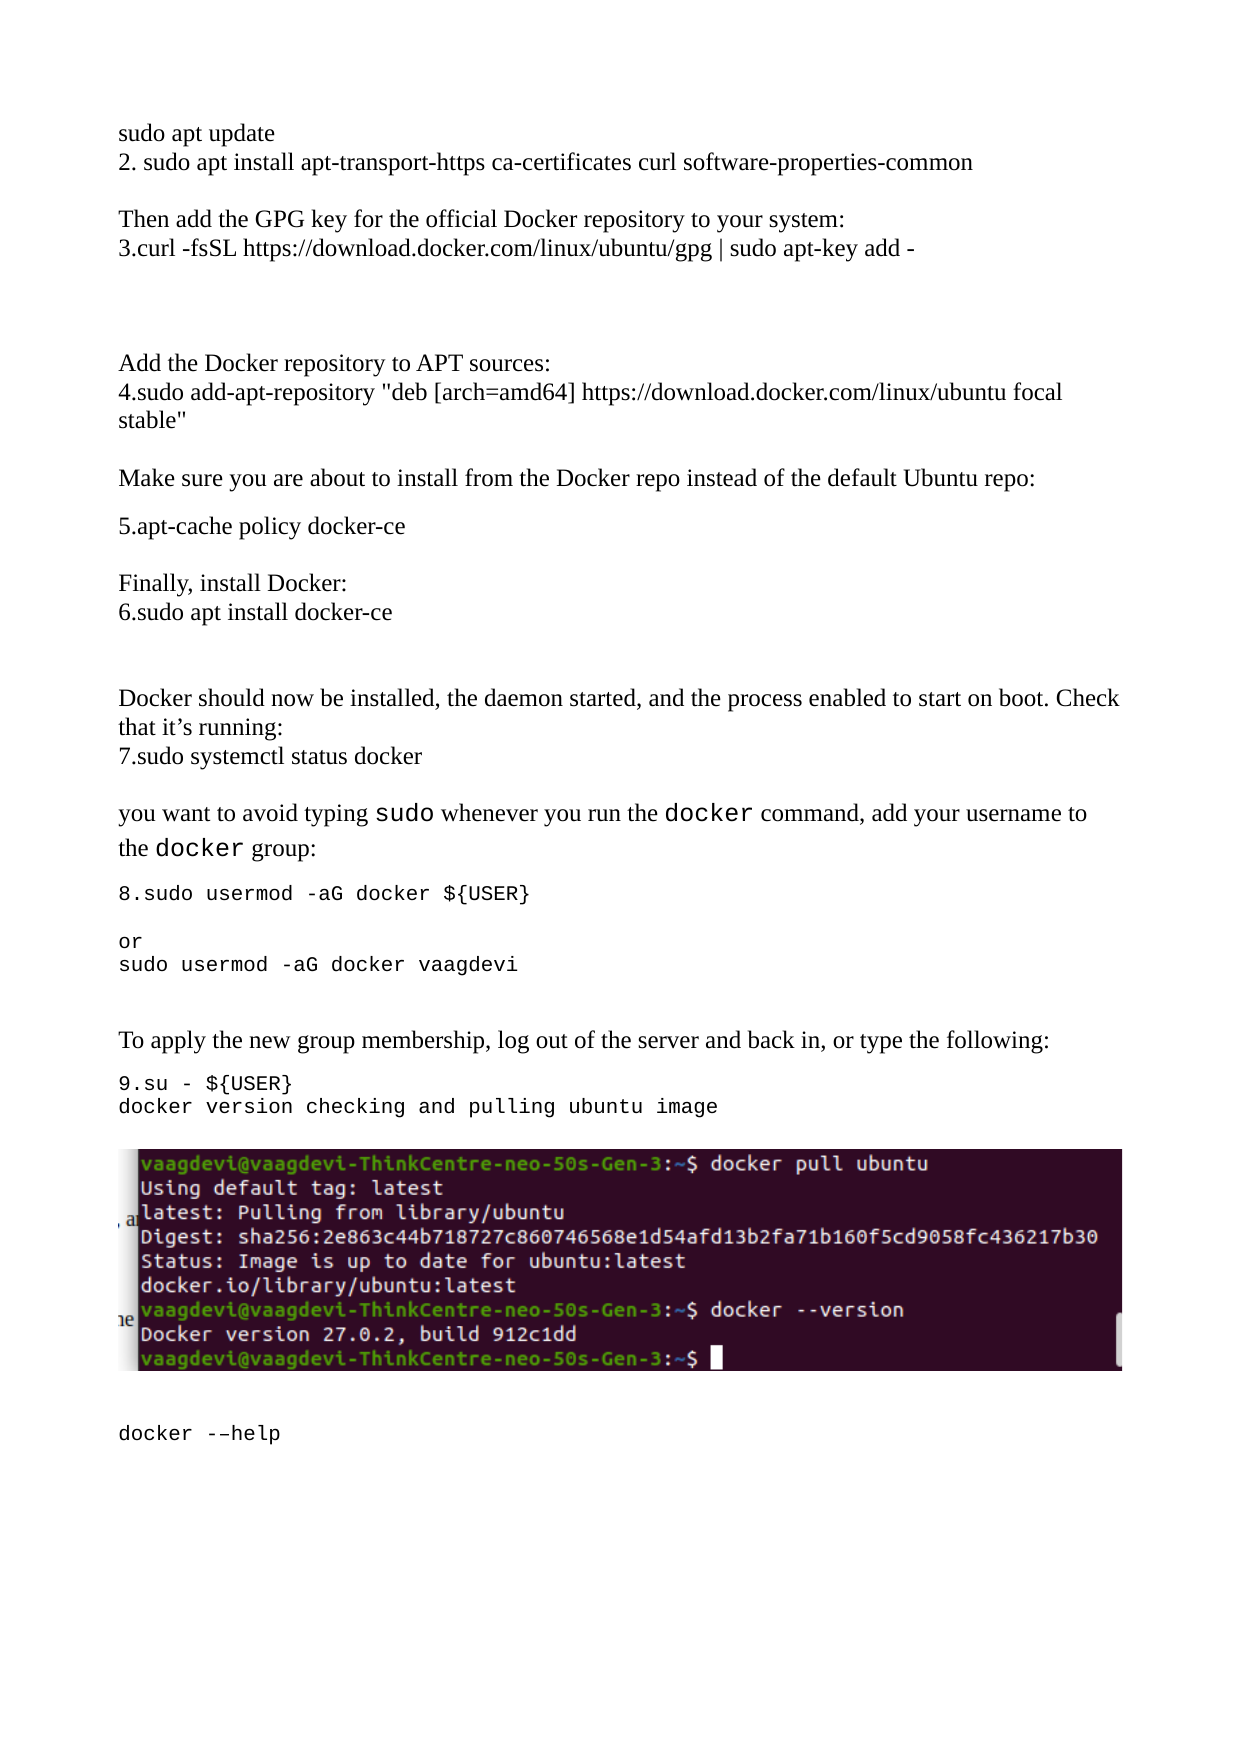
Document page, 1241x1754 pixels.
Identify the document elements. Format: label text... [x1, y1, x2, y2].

text 4.sudo add-apt-repository "deb [arch=amd64] https://download.docker.com/linux/ubuntu focal stable" [118, 377, 1122, 434]
text 8.sudo usermod -aG docker ${USER} [118, 883, 1122, 907]
text Add the Docker repository to APT sources: [118, 348, 1122, 377]
text or [118, 931, 1122, 954]
text 5.apt-cache policy docker-ce [118, 511, 1122, 539]
text sudo apt update [118, 118, 1122, 147]
text Make sure you are about to install from the Docker repo instead of the default Ubuntu repo: [118, 463, 1122, 492]
text 3.curl -fsSL https://download.docker.com/linux/ubuntu/gpg | sudo apt-key add - [118, 233, 1122, 262]
text 6.sudo apt install docker-ce [118, 597, 1122, 626]
text To apply the new group membership, log out of the server and back in, or type the following: [118, 1025, 1122, 1054]
text Then add the GPG key for the official Docker repository to your system: [118, 204, 1122, 233]
text Finally, install Docker: [118, 568, 1122, 597]
text 9.su - ${USER} [118, 1073, 1122, 1096]
text sudo usermod -aG docker vaagdevi [118, 954, 1122, 978]
text 7.sudo systemctl status docker [118, 741, 1122, 769]
text docker -–help [118, 1423, 1122, 1447]
text 2. sudo apt install apt-transport-https ca-certificates curl software-properties-common [118, 147, 1122, 176]
picture [118, 1149, 1123, 1371]
text Docker should now be installed, the daemon started, and the process enabled to start on boot. Check that it’s running: [118, 683, 1122, 741]
text you want to avoid typing sudo whenever you run the docker command, add your username to the docker group: [118, 798, 1122, 864]
text docker version checking and pulling ubuntu image [118, 1096, 1122, 1120]
